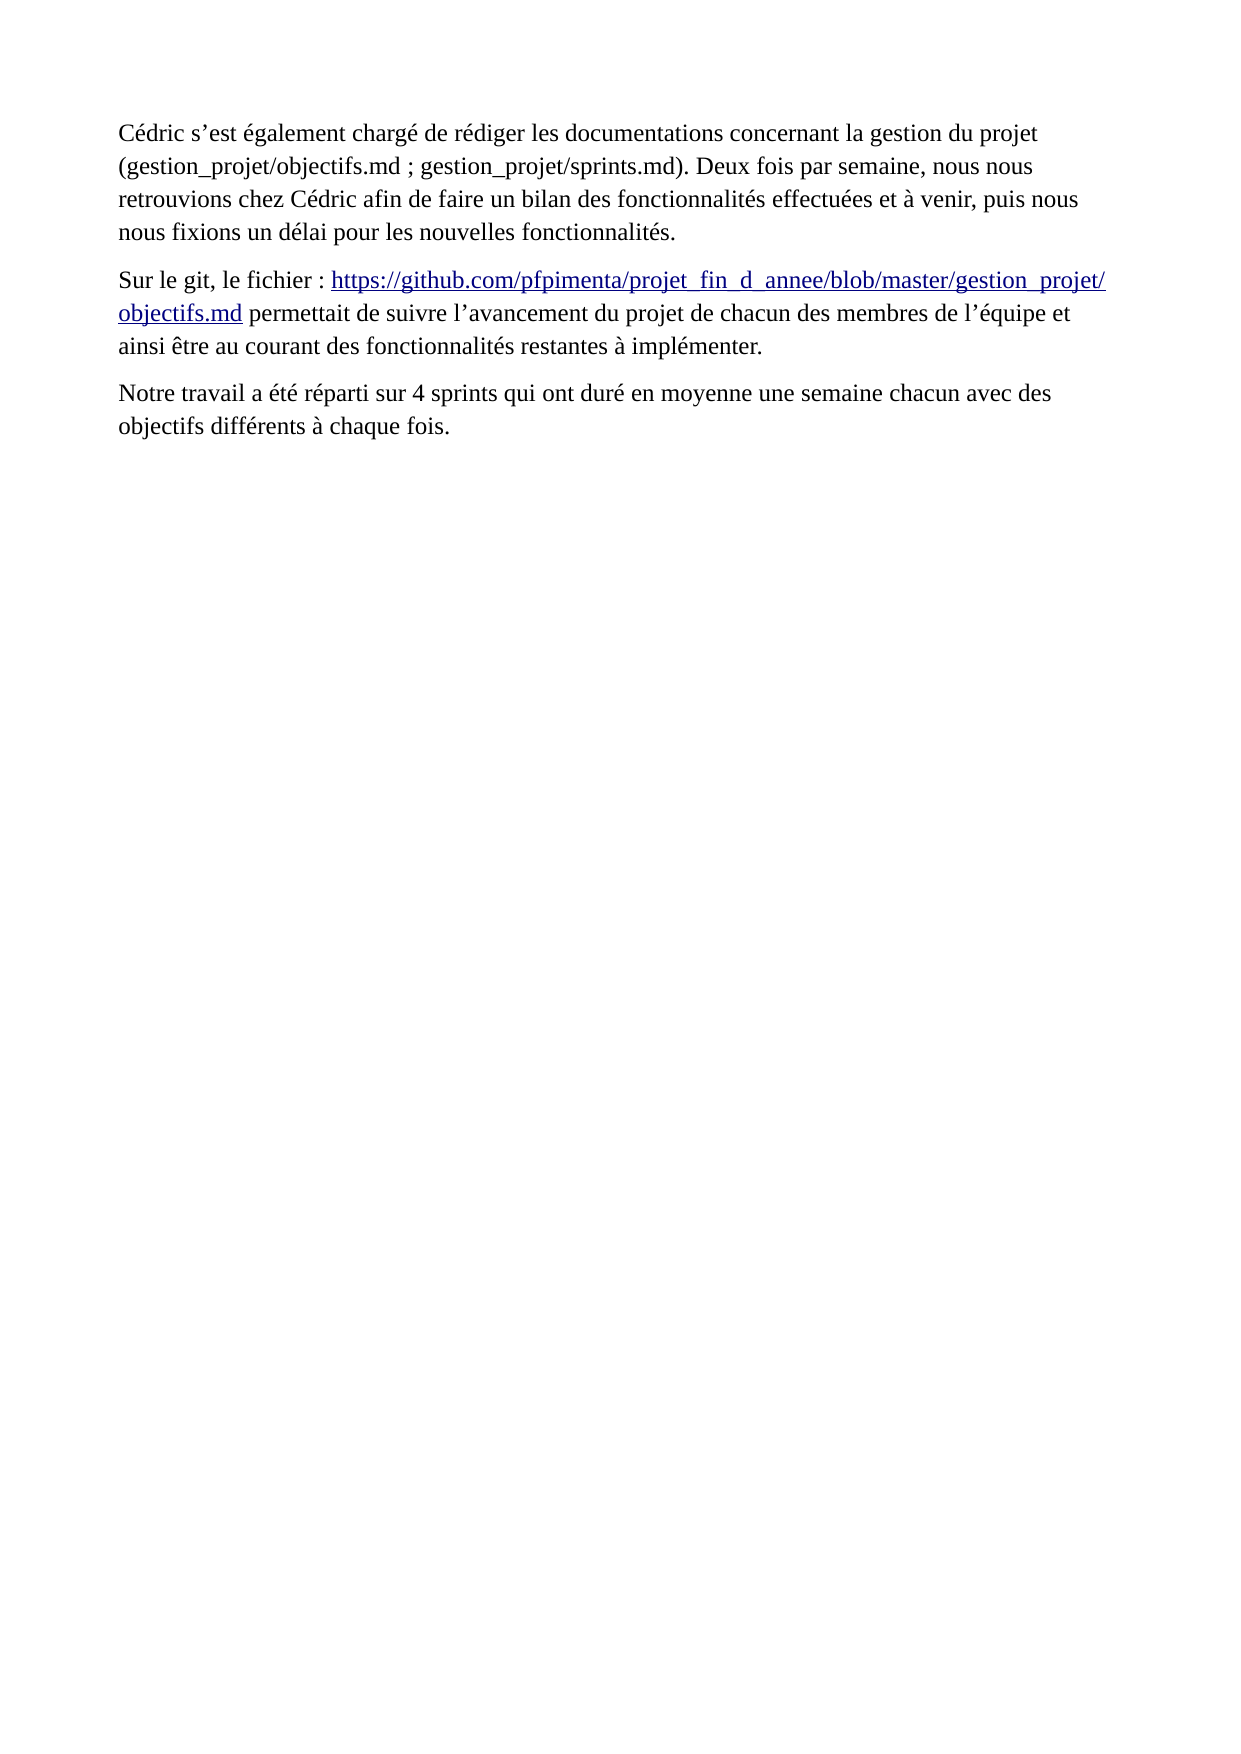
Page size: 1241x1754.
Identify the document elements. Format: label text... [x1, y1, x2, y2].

text Cédric s’est également chargé de rédiger les documentations concernant la gestion du projet (gestion_projet/objectifs.md ; gestion_projet/sprints.md). Deux fois par semaine, nous nous retrouvions chez Cédric afin de faire un bilan des fonctionnalités effectuées et à venir, puis nous nous fixions un délai pour les nouvelles fonctionnalités. [118, 118, 1122, 246]
text Notre travail a été réparti sur 4 sprints qui ont duré en moyenne une semaine chacun avec des objectifs différents à chaque fois. [118, 378, 1122, 440]
text Sur le git, le fichier : https://github.com/pfpimenta/projet_fin_d_annee/blob/master/gestion_projet/objectifs.md permettait de suivre l’avancement du projet de chacun des membres de l’équipe et ainsi être au courant des fonctionnalités restantes à implémenter. [118, 265, 1122, 359]
